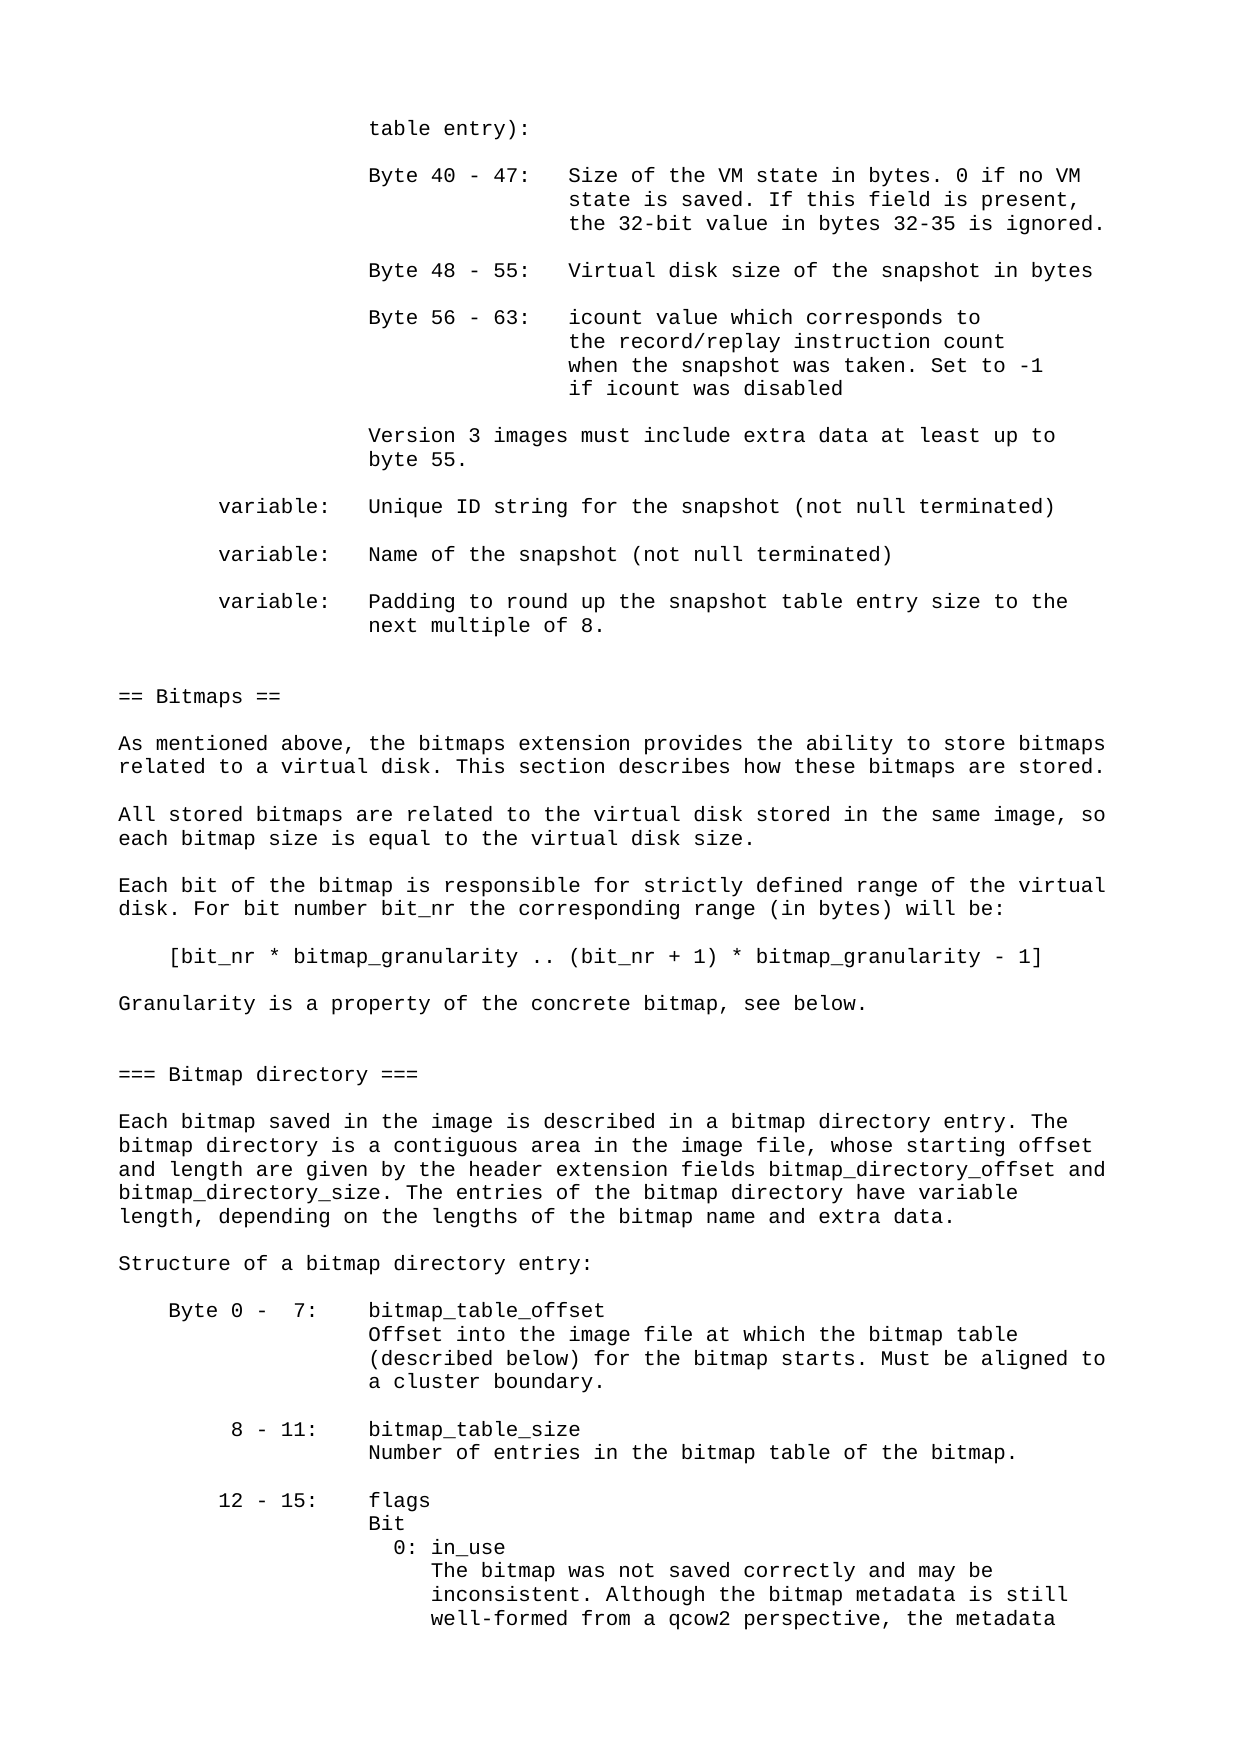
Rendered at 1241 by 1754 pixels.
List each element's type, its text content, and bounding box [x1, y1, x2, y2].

text and length are given by the header extension fields bitmap_directory_offset and [118, 1158, 1122, 1182]
text a cluster boundary. [118, 1371, 1122, 1395]
text table entry): [118, 118, 1122, 142]
text if icount was disabled [118, 378, 1122, 402]
text Bit [118, 1513, 1122, 1537]
text Byte 48 - 55: Virtual disk size of the snapshot in bytes [118, 260, 1122, 284]
text the record/replay instruction count [118, 331, 1122, 354]
text === Bitmap directory === [118, 1064, 1122, 1088]
text Granularity is a property of the concrete bitmap, see below. [118, 993, 1122, 1017]
text == Bitmaps == [118, 686, 1122, 709]
text Each bit of the bitmap is responsible for strictly defined range of the virtual [118, 875, 1122, 898]
text bitmap directory is a contiguous area in the image file, whose starting offset [118, 1135, 1122, 1158]
text Each bitmap saved in the image is described in a bitmap directory entry. The [118, 1111, 1122, 1135]
text each bitmap size is equal to the virtual disk size. [118, 827, 1122, 851]
text state is saved. If this field is present, [118, 189, 1122, 213]
text All stored bitmaps are related to the virtual disk stored in the same image, so [118, 804, 1122, 827]
text As mentioned above, the bitmaps extension provides the ability to store bitmaps [118, 733, 1122, 757]
text Structure of a bitmap directory entry: [118, 1253, 1122, 1277]
text The bitmap was not saved correctly and may be [118, 1561, 1122, 1584]
text variable: Name of the snapshot (not null terminated) [118, 544, 1122, 567]
text well-formed from a qcow2 perspective, the metadata [118, 1608, 1122, 1631]
text Byte 40 - 47: Size of the VM state in bytes. 0 if no VM [118, 165, 1122, 189]
text bitmap_directory_size. The entries of the bitmap directory have variable [118, 1182, 1122, 1206]
text when the snapshot was taken. Set to -1 [118, 354, 1122, 378]
text disk. For bit number bit_nr the corresponding range (in bytes) will be: [118, 898, 1122, 922]
text variable: Unique ID string for the snapshot (not null terminated) [118, 496, 1122, 520]
text Byte 56 - 63: icount value which corresponds to [118, 307, 1122, 331]
text inconsistent. Although the bitmap metadata is still [118, 1584, 1122, 1608]
text 8 - 11: bitmap_table_size [118, 1419, 1122, 1442]
text the 32-bit value in bytes 32-35 is ignored. [118, 213, 1122, 236]
text Offset into the image file at which the bitmap table [118, 1324, 1122, 1348]
text length, depending on the lengths of the bitmap name and extra data. [118, 1206, 1122, 1229]
text next multiple of 8. [118, 615, 1122, 638]
text related to a virtual disk. This section describes how these bitmaps are stored. [118, 757, 1122, 780]
text Byte 0 - 7: bitmap_table_offset [118, 1300, 1122, 1324]
text 12 - 15: flags [118, 1489, 1122, 1513]
text (described below) for the bitmap starts. Must be aligned to [118, 1348, 1122, 1371]
text Version 3 images must include extra data at least up to [118, 426, 1122, 449]
text byte 55. [118, 449, 1122, 473]
text variable: Padding to round up the snapshot table entry size to the [118, 591, 1122, 615]
text 0: in_use [118, 1537, 1122, 1561]
text [bit_nr * bitmap_granularity .. (bit_nr + 1) * bitmap_granularity - 1] [118, 946, 1122, 969]
text Number of entries in the bitmap table of the bitmap. [118, 1442, 1122, 1466]
